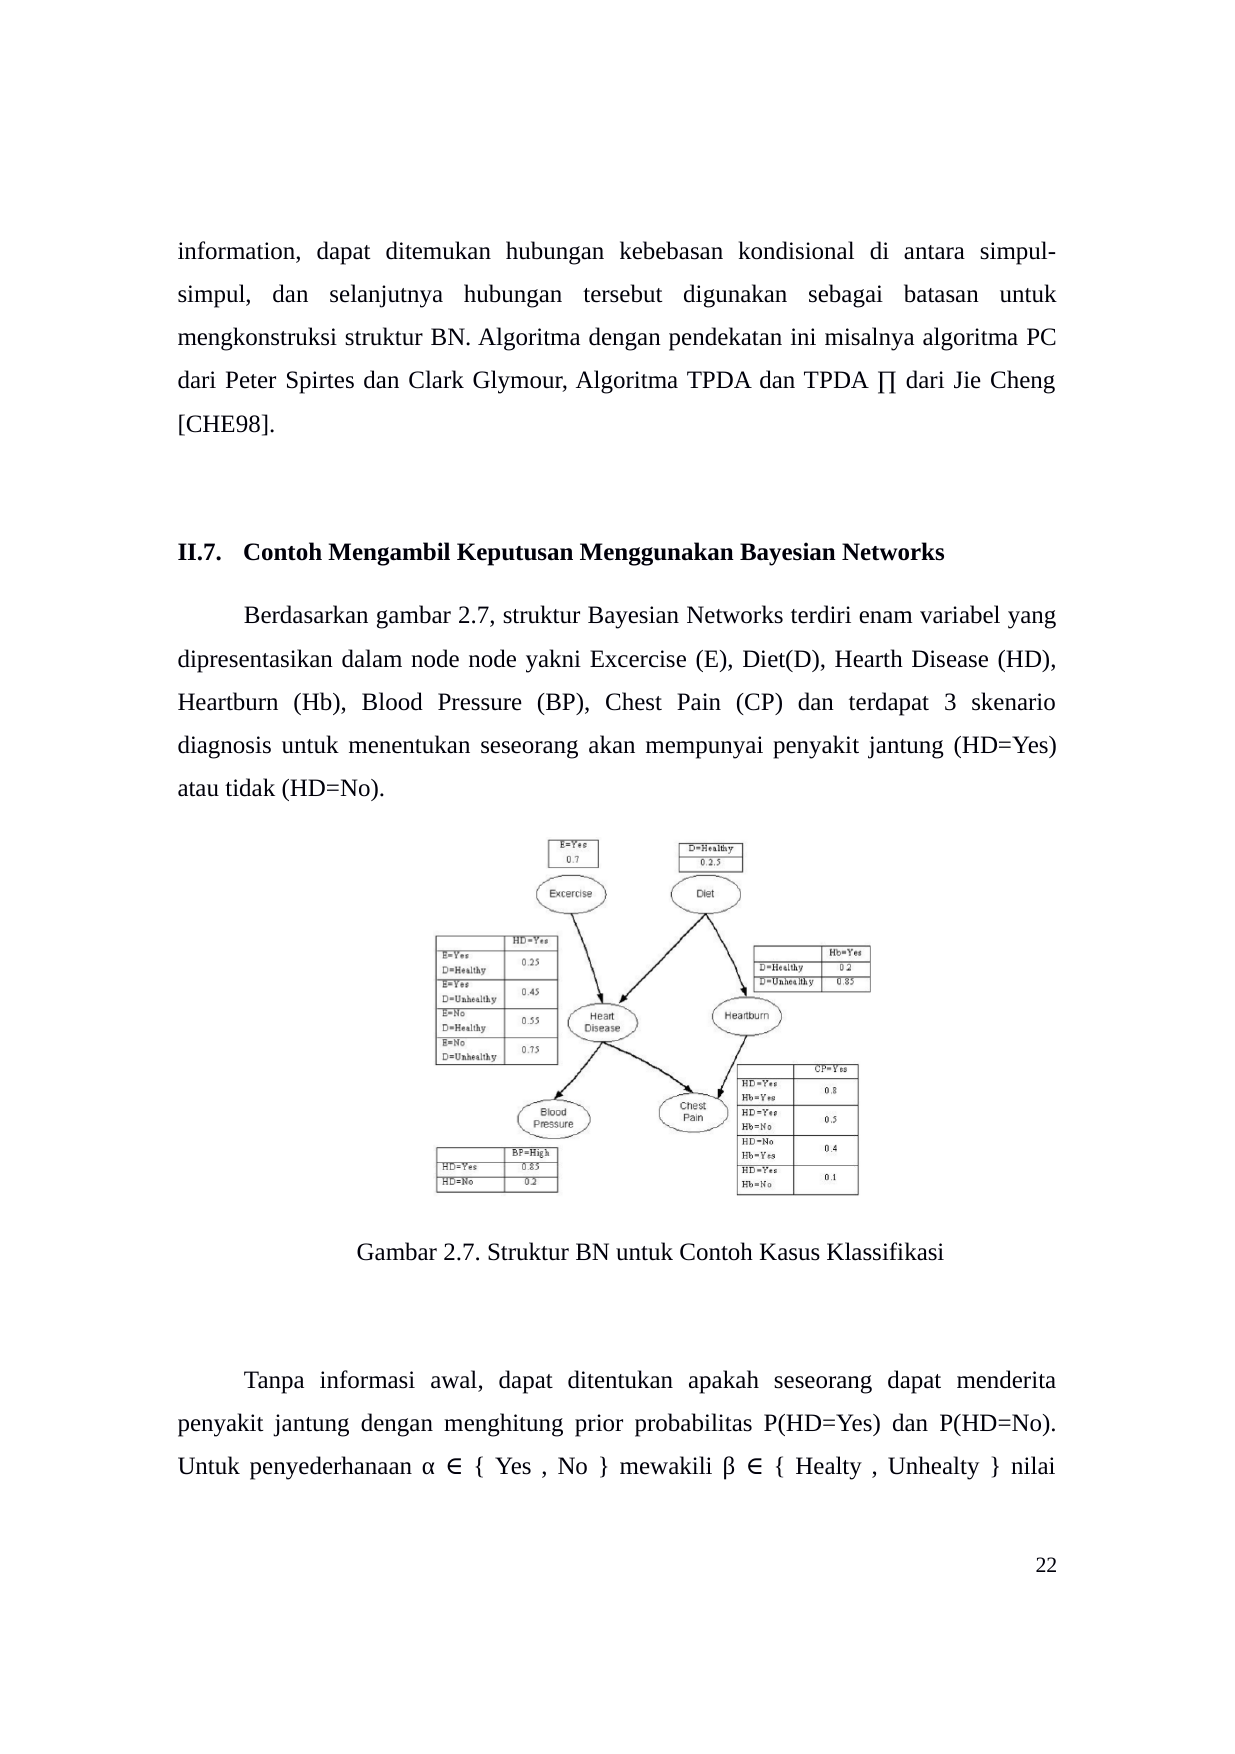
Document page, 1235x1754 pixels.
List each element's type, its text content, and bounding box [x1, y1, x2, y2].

text information, dapat ditemukan hubungan kebebasan kondisional di antara simpul-simpul, dan selanjutnya hubungan tersebut digunakan sebagai batasan untuk mengkonstruksi struktur BN. Algoritma dengan pendekatan ini misalnya algoritma PC dari Peter Spirtes dan Clark Glymour, Algoritma TPDA dan TPDA ∏ dari Jie Cheng [CHE98]. [177, 236, 1057, 437]
subtitle Contoh Mengambil Keputusan Menggunakan Bayesian Networks [177, 537, 1057, 565]
picture [420, 837, 881, 1204]
text Berdasarkan gambar 2.7, struktur Bayesian Networks terdiri enam variabel yang dipresentasikan dalam node node yakni Excercise (E), Diet(D), Hearth Disease (HD), Heartburn (Hb), Blood Pressure (BP), Chest Pain (CP) dan terdapat 3 skenario diagnosis untuk menentukan seseorang akan mempunyai penyakit jantung (HD=Yes) atau tidak (HD=No). [177, 601, 1057, 802]
text Gambar 2.7. Struktur BN untuk Contoh Kasus Klassifikasi [177, 1237, 1057, 1266]
text Tanpa informasi awal, dapat ditentukan apakah seseorang dapat menderita penyakit jantung dengan menghitung prior probabilitas P(HD=Yes) dan P(HD=No). Untuk penyederhanaan α ∈ { Yes , No } mewakili β ∈ { Healty , Unhealty } nilai [177, 1365, 1057, 1480]
